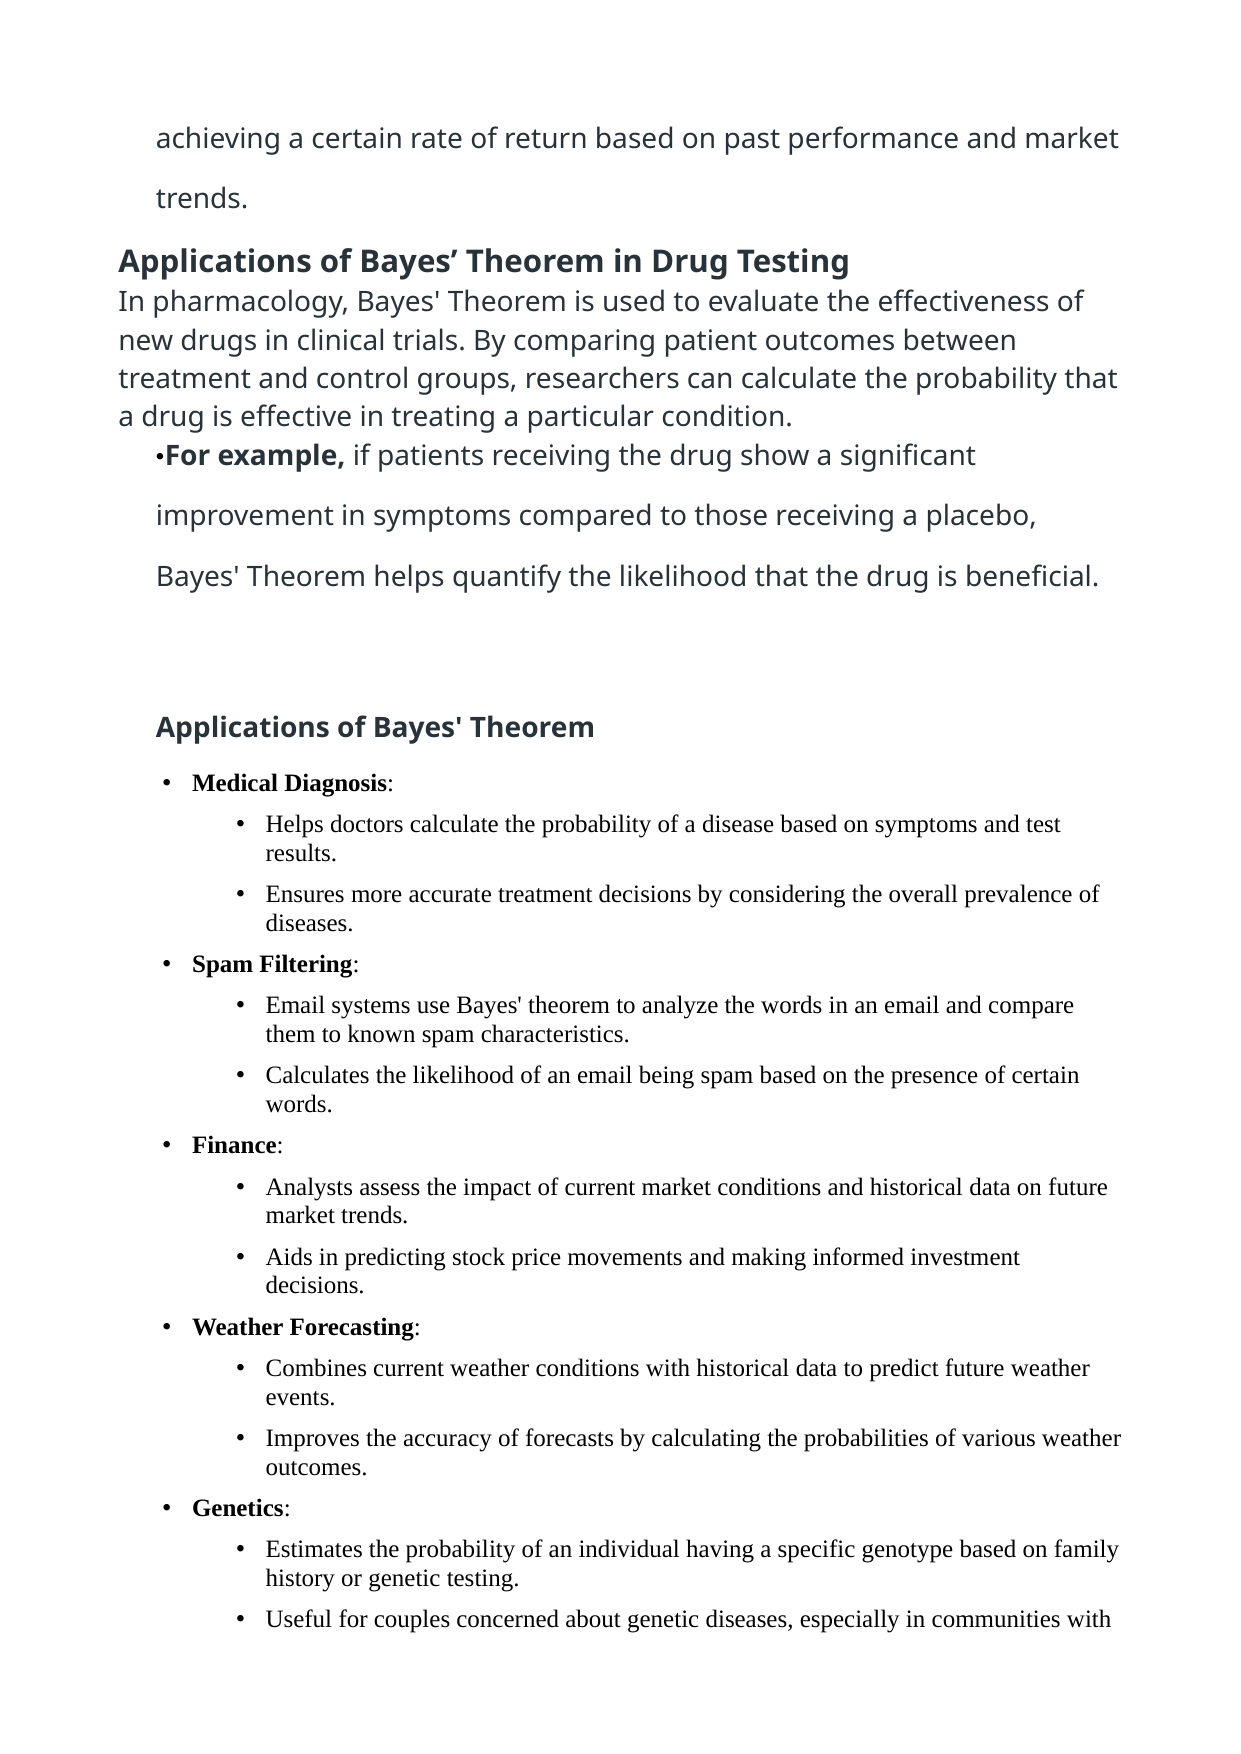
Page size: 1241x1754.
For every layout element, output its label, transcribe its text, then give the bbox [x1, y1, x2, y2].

list Genetics: [162, 1493, 1122, 1522]
list For example, if patients receiving the drug show a significant improvement in symptoms compared to those receiving a placebo, Bayes' Theorem helps quantify the likelihood that the drug is beneficial. [156, 435, 1122, 594]
text Applications of Bayes' Theorem [156, 707, 1122, 746]
list Combines current weather conditions with historical data to predict future weather events. [236, 1353, 1122, 1411]
list Ensures more accurate treatment decisions by considering the overall prevalence of diseases. [236, 879, 1122, 937]
list Helps doctors calculate the probability of a disease based on symptoms and test results. [236, 809, 1122, 867]
list Medical Diagnosis: [162, 768, 1122, 797]
list achieving a certain rate of return based on past performance and market trends. [156, 118, 1122, 217]
list Email systems use Bayes' theorem to analyze the words in an email and compare them to known spam characteristics. [236, 991, 1122, 1048]
subtitle Applications of Bayes’ Theorem in Drug Testing [118, 239, 1122, 282]
list Useful for couples concerned about genetic diseases, especially in communities with [236, 1604, 1122, 1633]
list Estimates the probability of an individual having a specific genotype based on family history or genetic testing. [236, 1534, 1122, 1592]
list Aids in predicting stock price movements and making informed investment decisions. [236, 1242, 1122, 1299]
list Improves the accuracy of forecasts by calculating the probabilities of various weather outcomes. [236, 1423, 1122, 1481]
text In pharmacology, Bayes' Theorem is used to evaluate the effectiveness of new drugs in clinical trials. By comparing patient outcomes between treatment and control groups, researchers can calculate the probability that a drug is effective in treating a particular condition. [118, 282, 1122, 435]
list Analysts assess the impact of current market conditions and historical data on future market trends. [236, 1172, 1122, 1229]
list Finance: [162, 1131, 1122, 1159]
list Spam Filtering: [162, 949, 1122, 978]
list Weather Forecasting: [162, 1312, 1122, 1341]
list Calculates the likelihood of an email being spam based on the presence of certain words. [236, 1061, 1122, 1118]
